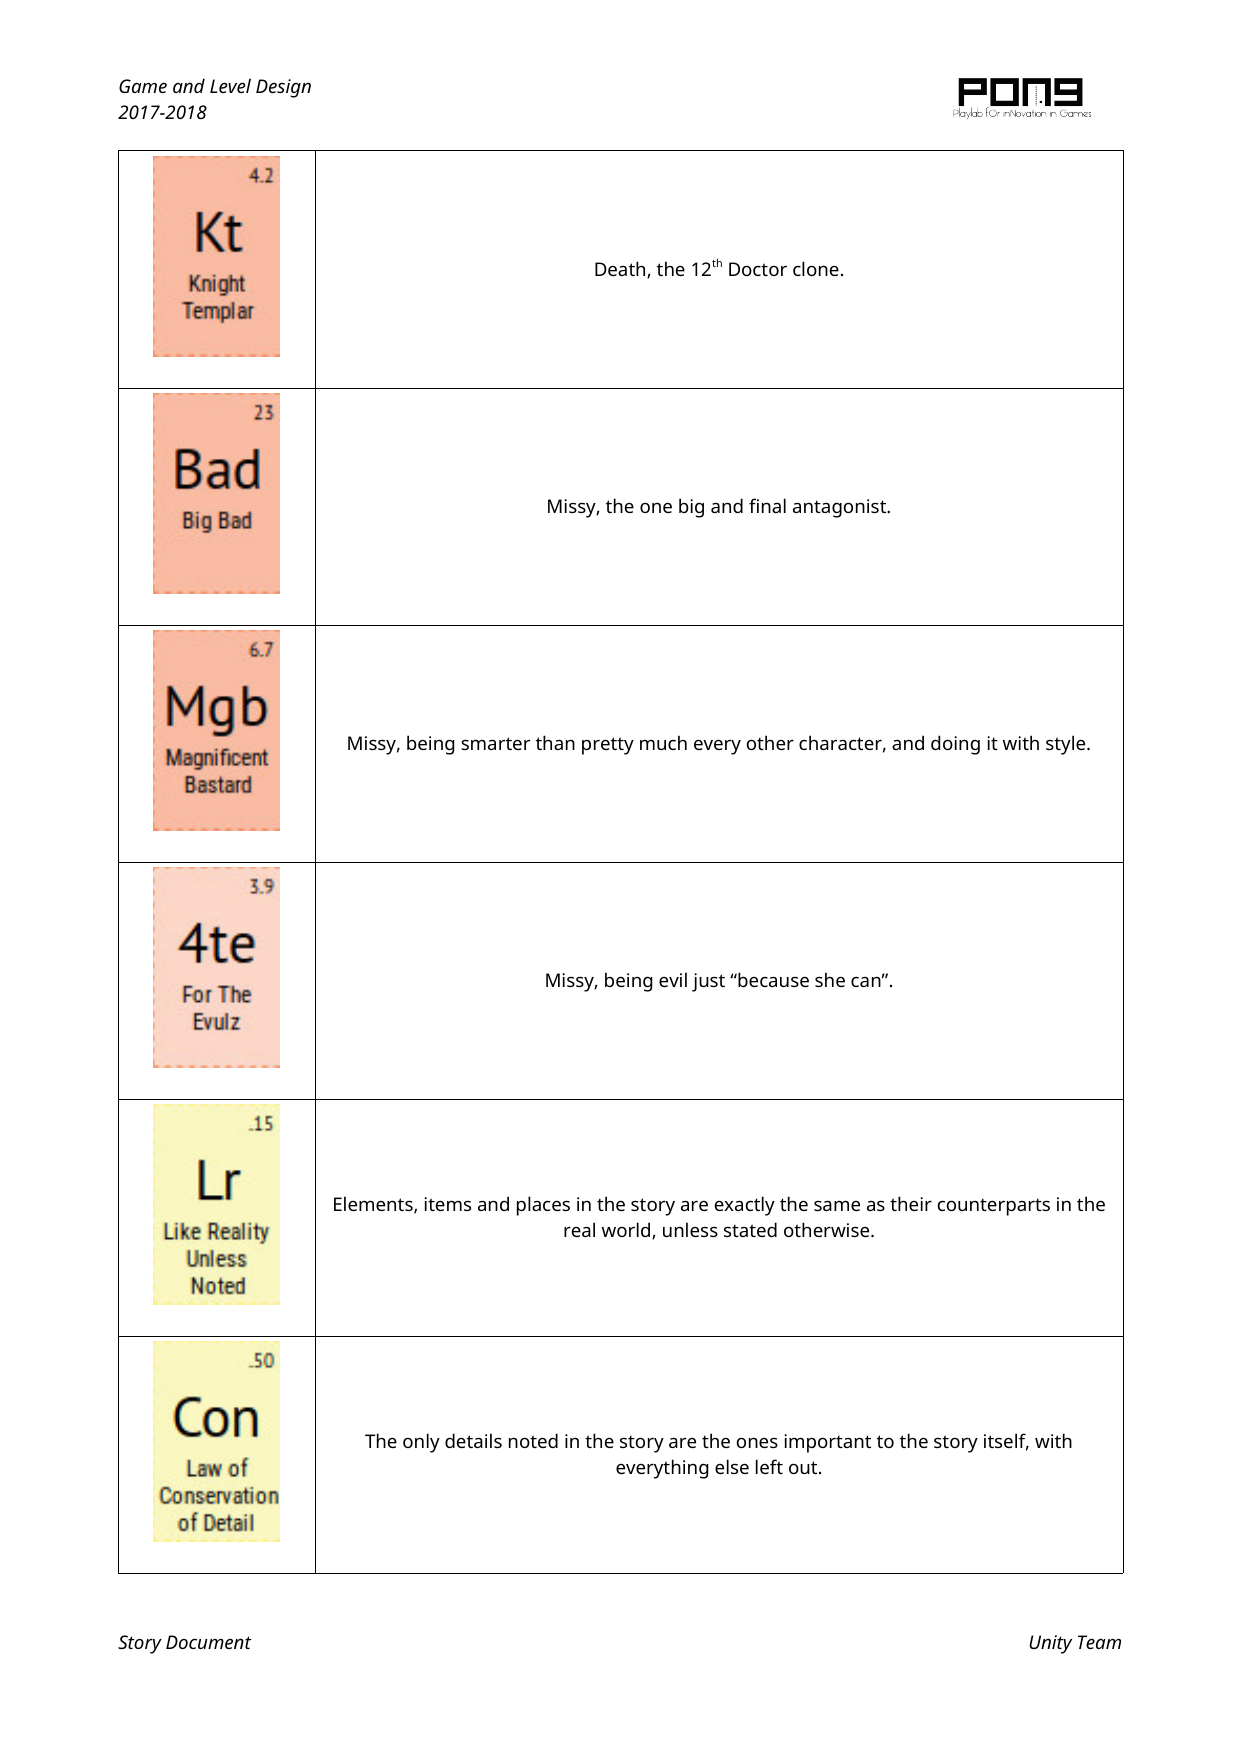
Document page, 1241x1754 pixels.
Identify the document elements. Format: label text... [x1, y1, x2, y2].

table_cell [119, 1100, 315, 1336]
picture [153, 1104, 280, 1305]
table_cell The only details noted in the story are the ones important to the story itself, with everything else left out. [316, 1337, 1123, 1573]
table_cell Missy, being evil just “because she can”. [316, 863, 1123, 1099]
table_cell Elements, items and places in the story are exactly the same as their counterparts in the real world, unless stated otherwise. [316, 1100, 1123, 1336]
table_cell [119, 151, 315, 387]
picture [153, 867, 280, 1068]
table_cell Missy, the one big and final antagonist. [316, 389, 1123, 624]
table_cell Missy, being smarter than pretty much every other character, and doing it with style. [316, 626, 1123, 862]
picture [153, 630, 280, 831]
picture [153, 156, 280, 357]
picture [153, 393, 280, 594]
table_cell Death, the 12th Doctor clone. [316, 151, 1123, 387]
picture [923, 73, 1122, 124]
table_cell [119, 626, 315, 862]
picture [153, 1341, 280, 1542]
table_cell [119, 863, 315, 1099]
table_cell [119, 389, 315, 624]
table_cell [119, 1337, 315, 1573]
